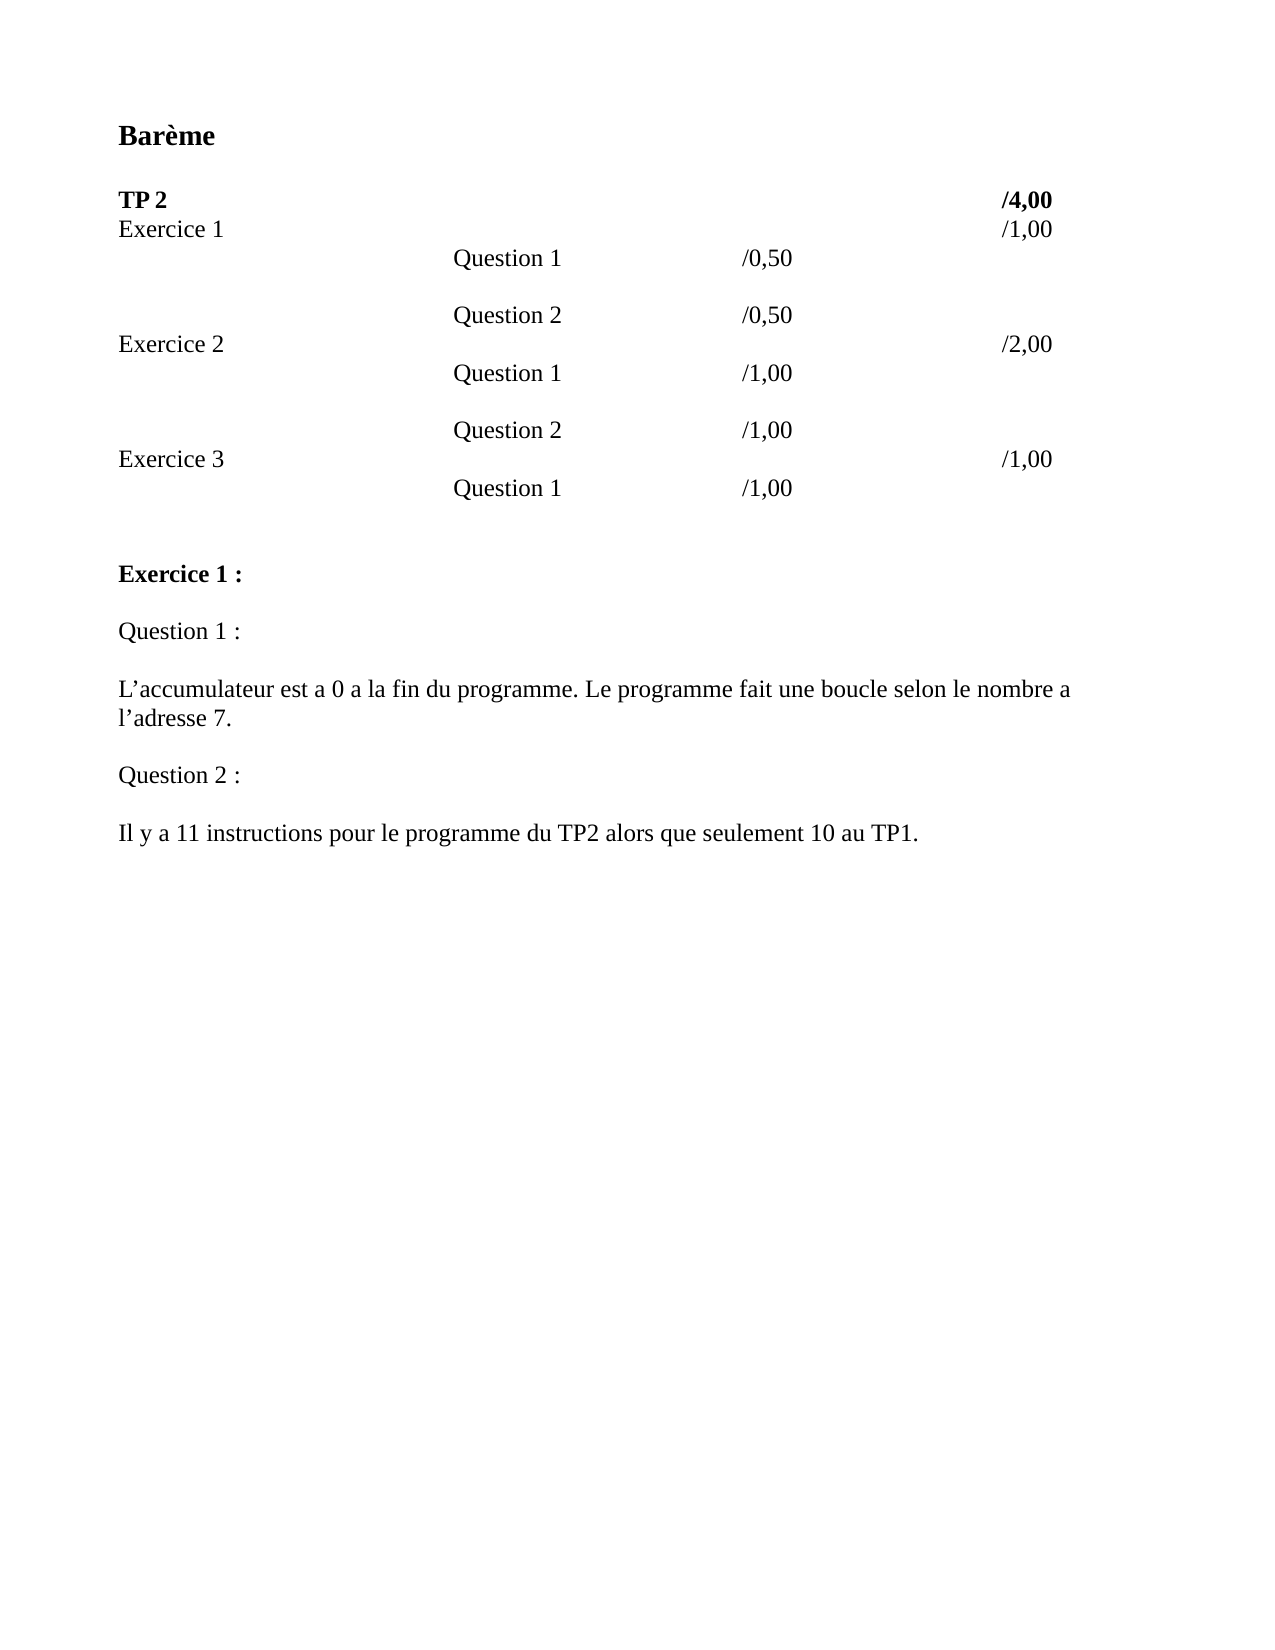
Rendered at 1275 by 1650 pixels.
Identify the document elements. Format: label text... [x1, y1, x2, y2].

text Il y a 11 instructions pour le programme du TP2 alors que seulement 10 au TP1. [118, 818, 1157, 846]
text Barème [118, 118, 1157, 152]
table_cell Question 1 Question 2 [378, 329, 637, 444]
table_cell Exercice 1 [118, 214, 378, 329]
table_header TP 2 [118, 185, 378, 214]
table_cell Exercice 3 [118, 444, 378, 501]
table_cell /0,50 /0,50 [638, 214, 897, 329]
table_header [378, 185, 637, 214]
table_cell /1,00 [897, 444, 1157, 501]
table_cell /2,00 [897, 329, 1157, 444]
text L’accumulateur est a 0 a la fin du programme. Le programme fait une boucle selon le nombre a l’adresse 7. [118, 674, 1157, 731]
text Question 1 : [118, 616, 1157, 645]
table_cell /1,00 /1,00 [638, 329, 897, 444]
table_cell /1,00 [897, 214, 1157, 329]
table_header [638, 185, 897, 214]
text Exercice 1 : [118, 559, 1157, 588]
table_header /4,00 [897, 185, 1157, 214]
text Question 2 : [118, 760, 1157, 789]
table_cell Question 1 Question 2 [378, 214, 637, 329]
table_cell /1,00 [638, 444, 897, 501]
table_cell Question 1 [378, 444, 637, 501]
table_cell Exercice 2 [118, 329, 378, 444]
